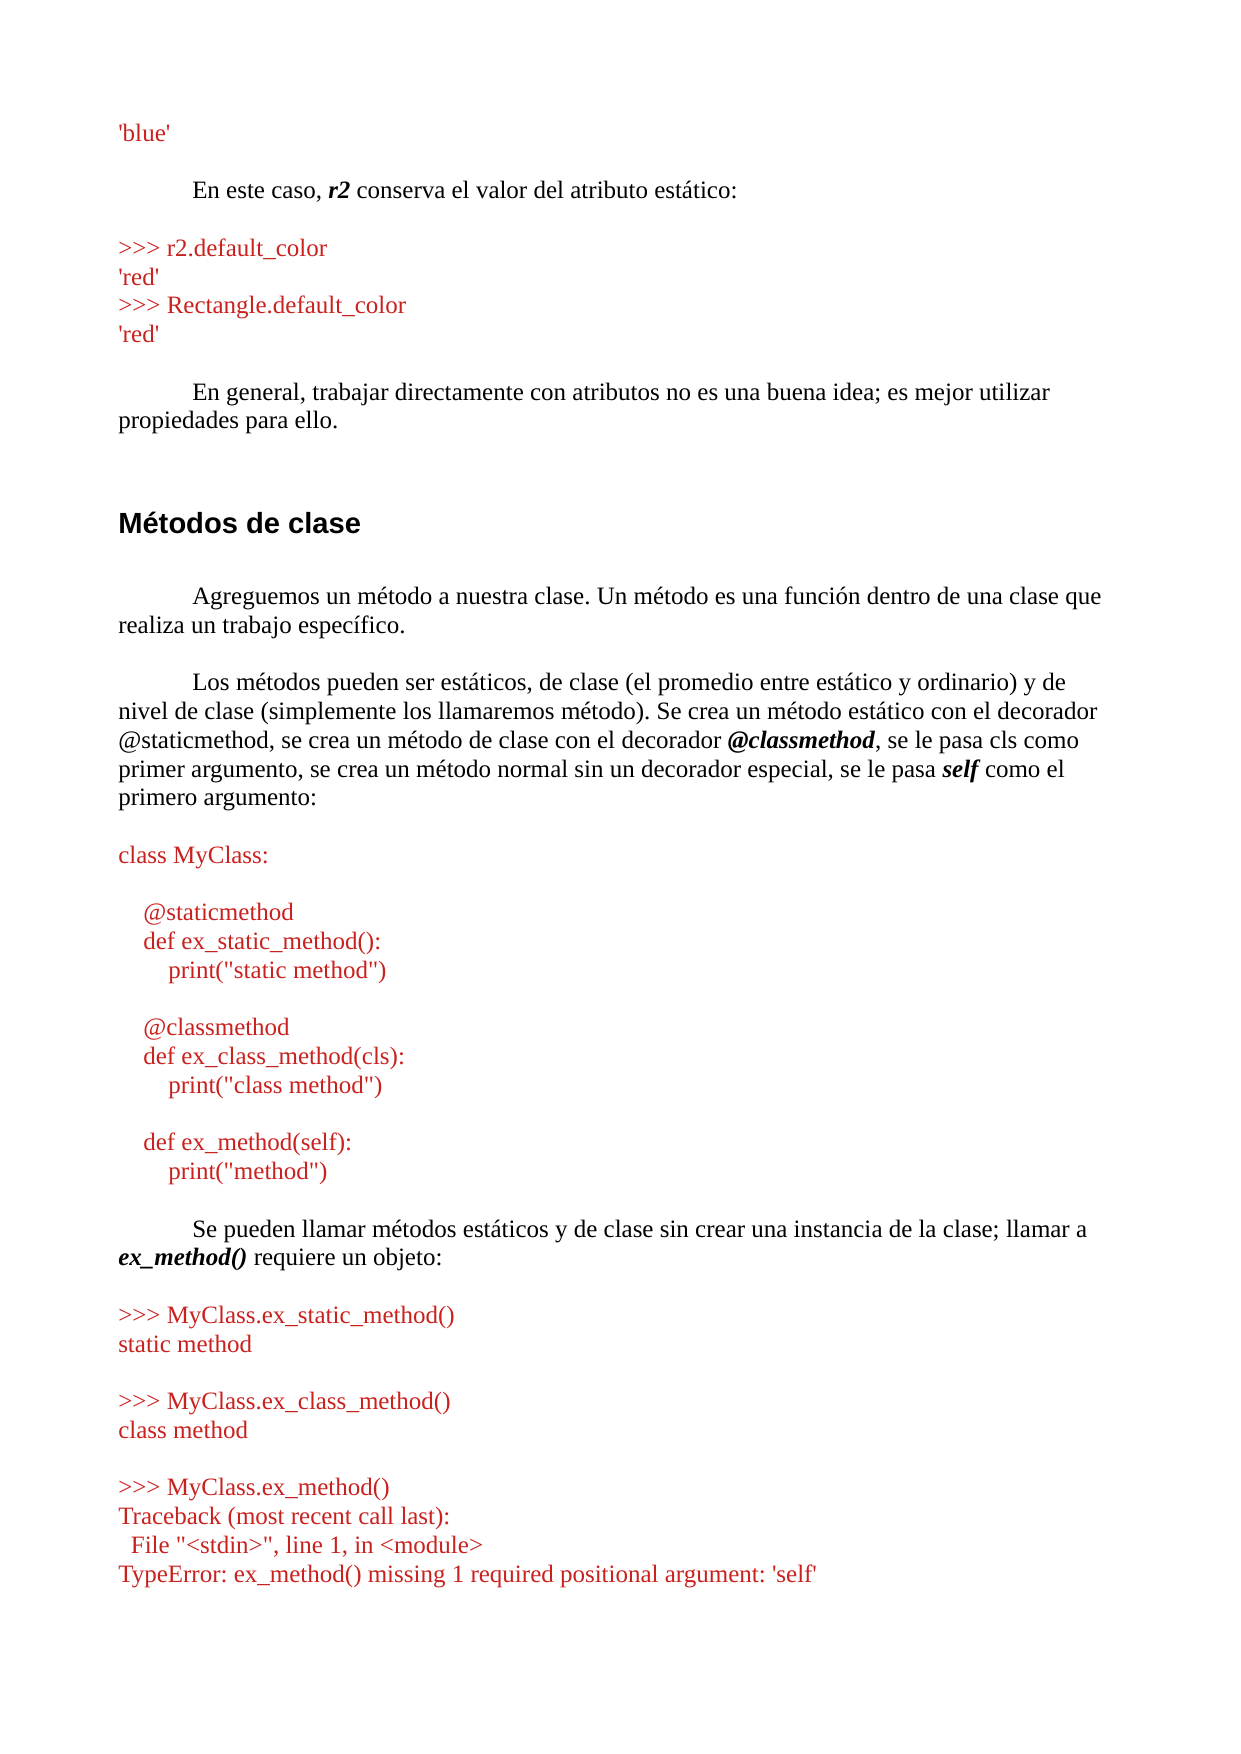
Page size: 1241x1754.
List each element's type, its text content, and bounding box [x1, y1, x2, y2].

text File "<stdin>", line 1, in <module> [118, 1530, 1122, 1559]
text En este caso, r2 conserva el valor del atributo estático: [118, 176, 1122, 204]
text print("class method") [118, 1070, 1122, 1099]
text @staticmethod [118, 897, 1122, 926]
text static method [118, 1329, 1122, 1357]
text En general, trabajar directamente con atributos no es una buena idea; es mejor utilizar propiedades para ello. [118, 377, 1122, 434]
text 'red' [118, 262, 1122, 291]
text def ex_method(self): [118, 1127, 1122, 1156]
text >>> MyClass.ex_method() [118, 1472, 1122, 1501]
text >>> MyClass.ex_static_method() [118, 1300, 1122, 1329]
text 'blue' [118, 118, 1122, 147]
text print("static method") [118, 955, 1122, 984]
text TypeError: ex_method() missing 1 required positional argument: 'self' [118, 1559, 1122, 1587]
text Agreguemos un método a nuestra clase. Un método es una función dentro de una clase que realiza un trabajo específico. [118, 581, 1122, 639]
text class MyClass: [118, 840, 1122, 869]
text >>> Rectangle.default_color [118, 291, 1122, 319]
text @classmethod [118, 1012, 1122, 1041]
text def ex_class_method(cls): [118, 1041, 1122, 1070]
text print("method") [118, 1156, 1122, 1185]
text >>> MyClass.ex_class_method() [118, 1386, 1122, 1415]
text class method [118, 1415, 1122, 1444]
subtitle Métodos de clase [118, 506, 1122, 540]
text Traceback (most recent call last): [118, 1501, 1122, 1530]
text 'red' [118, 319, 1122, 348]
text def ex_static_method(): [118, 926, 1122, 955]
text Se pueden llamar métodos estáticos y de clase sin crear una instancia de la clase; llamar a ex_method() requiere un objeto: [118, 1214, 1122, 1271]
text Los métodos pueden ser estáticos, de clase (el promedio entre estático y ordinario) y de nivel de clase (simplemente los llamaremos método). Se crea un método estático con el decorador @staticmethod, se crea un método de clase con el decorador @classmethod, se le pasa cls como primer argumento, se crea un método normal sin un decorador especial, se le pasa self como el primero argumento: [118, 667, 1122, 811]
text >>> r2.default_color [118, 233, 1122, 262]
